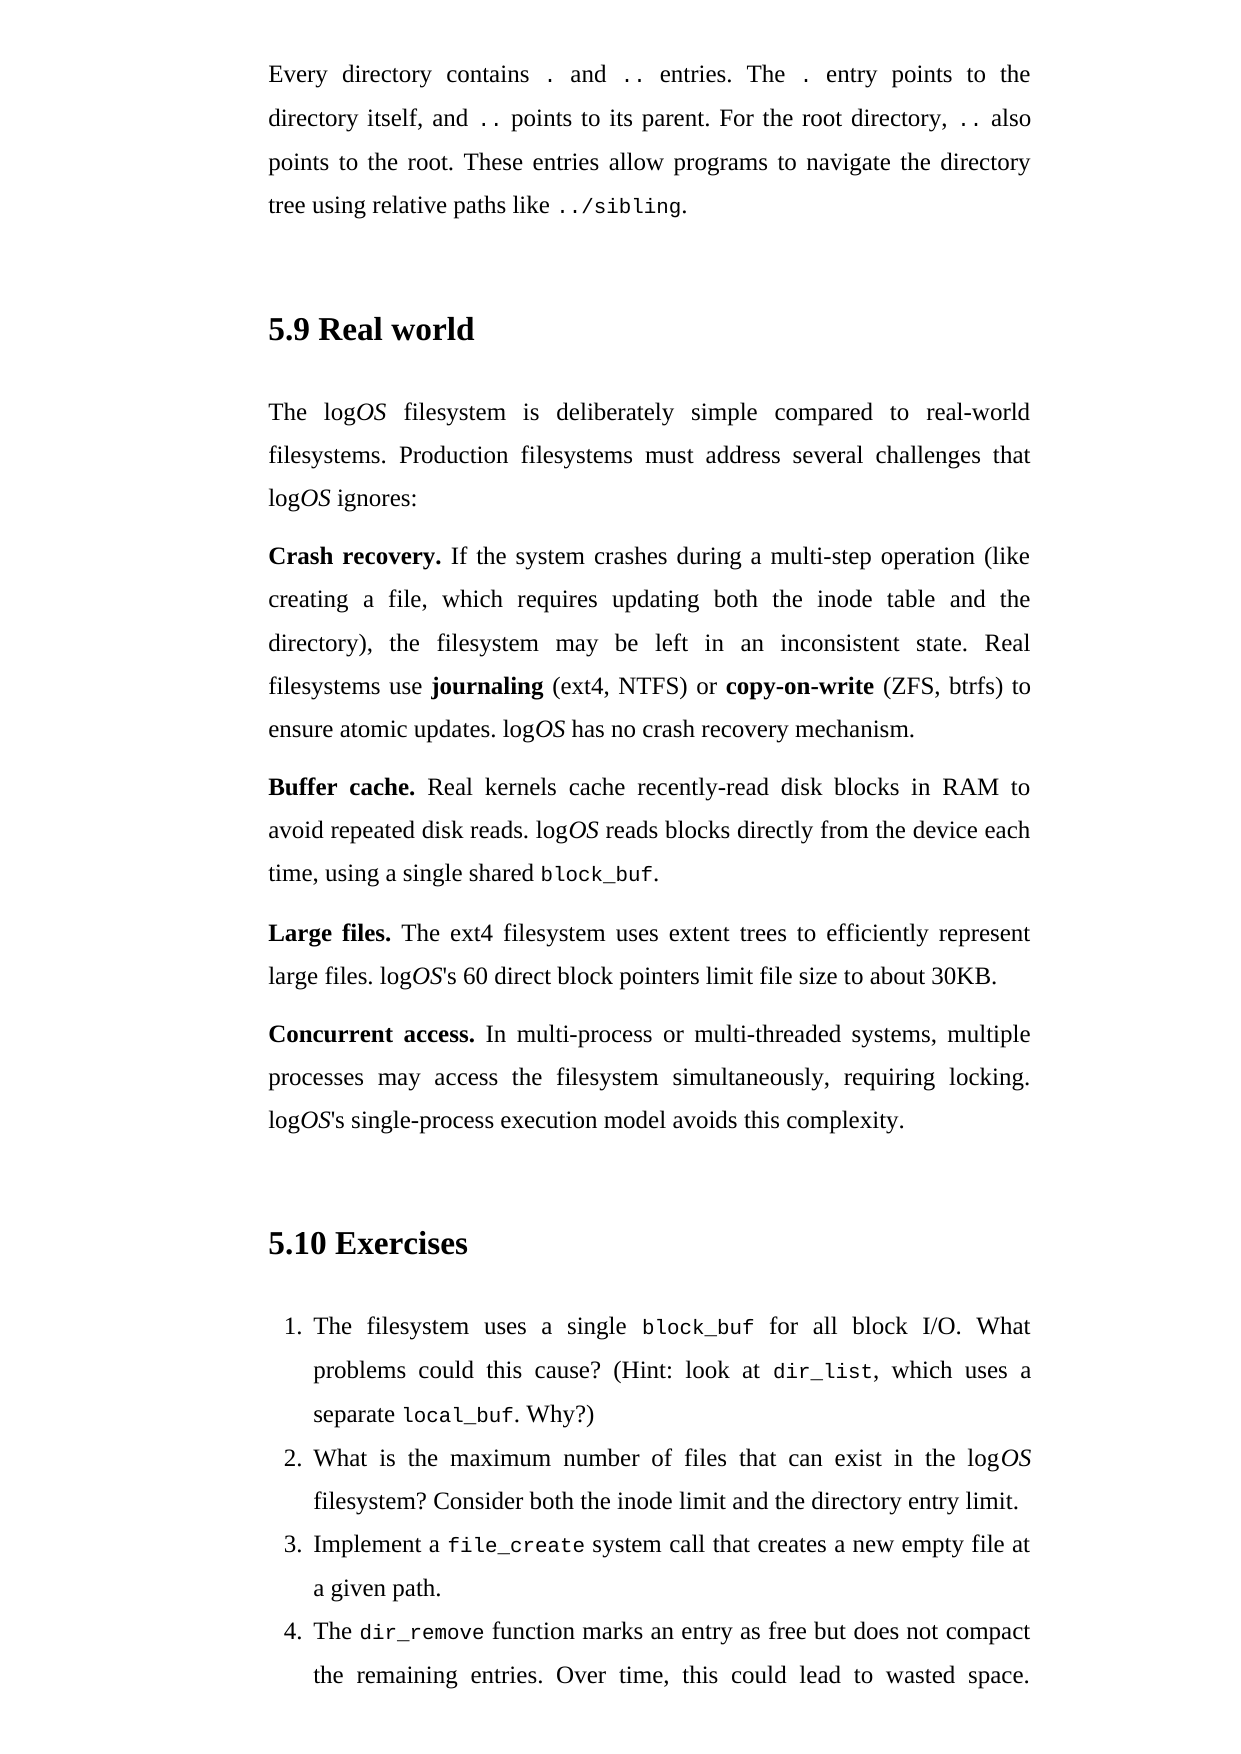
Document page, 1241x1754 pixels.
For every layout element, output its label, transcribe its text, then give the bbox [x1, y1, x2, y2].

text The logOS filesystem is deliberately simple compared to real-world filesystems. Production filesystems must address several challenges that logOS ignores: [268, 397, 1031, 512]
list Implement a file_create system call that creates a new empty file at a given path. [284, 1529, 1031, 1602]
text Every directory contains . and .. entries. The . entry points to the directory itself, and .. points to its parent. For the root directory, .. also points to the root. These entries allow programs to navigate the directory tree using relative paths like ../sibling. [268, 59, 1031, 220]
text Crash recovery. If the system crashes during a multi-step operation (like creating a file, which requires updating both the inode table and the directory), the filesystem may be left in an inconsistent state. Real filesystems use journaling (ext4, NTFS) or copy-on-write (ZFS, btrfs) to ensure atomic updates. logOS has no crash recovery mechanism. [268, 541, 1031, 743]
subtitle 5.9 Real world [268, 309, 1031, 348]
list What is the maximum number of files that can exist in the logOS filesystem? Consider both the inode limit and the directory entry limit. [284, 1443, 1031, 1515]
list The dir_remove function marks an entry as free but does not compact the remaining entries. Over time, this could lead to wasted space. [284, 1616, 1031, 1689]
text Large files. The ext4 filesystem uses extent trees to efficiently represent large files. logOS's 60 direct block pointers limit file size to about 30KB. [268, 918, 1031, 989]
text Buffer cache. Real kernels cache recently-read disk blocks in RAM to avoid repeated disk reads. logOS reads blocks directly from the device each time, using a single shared block_buf. [268, 772, 1031, 888]
list The filesystem uses a single block_buf for all block I/O. What problems could this cause? (Hint: look at dir_list, which uses a separate local_buf. Why?) [284, 1311, 1031, 1428]
subtitle 5.10 Exercises [268, 1223, 1031, 1262]
text Concurrent access. In multi-process or multi-threaded systems, multiple processes may access the filesystem simultaneously, requiring locking. logOS's single-process execution model avoids this complexity. [268, 1019, 1031, 1134]
